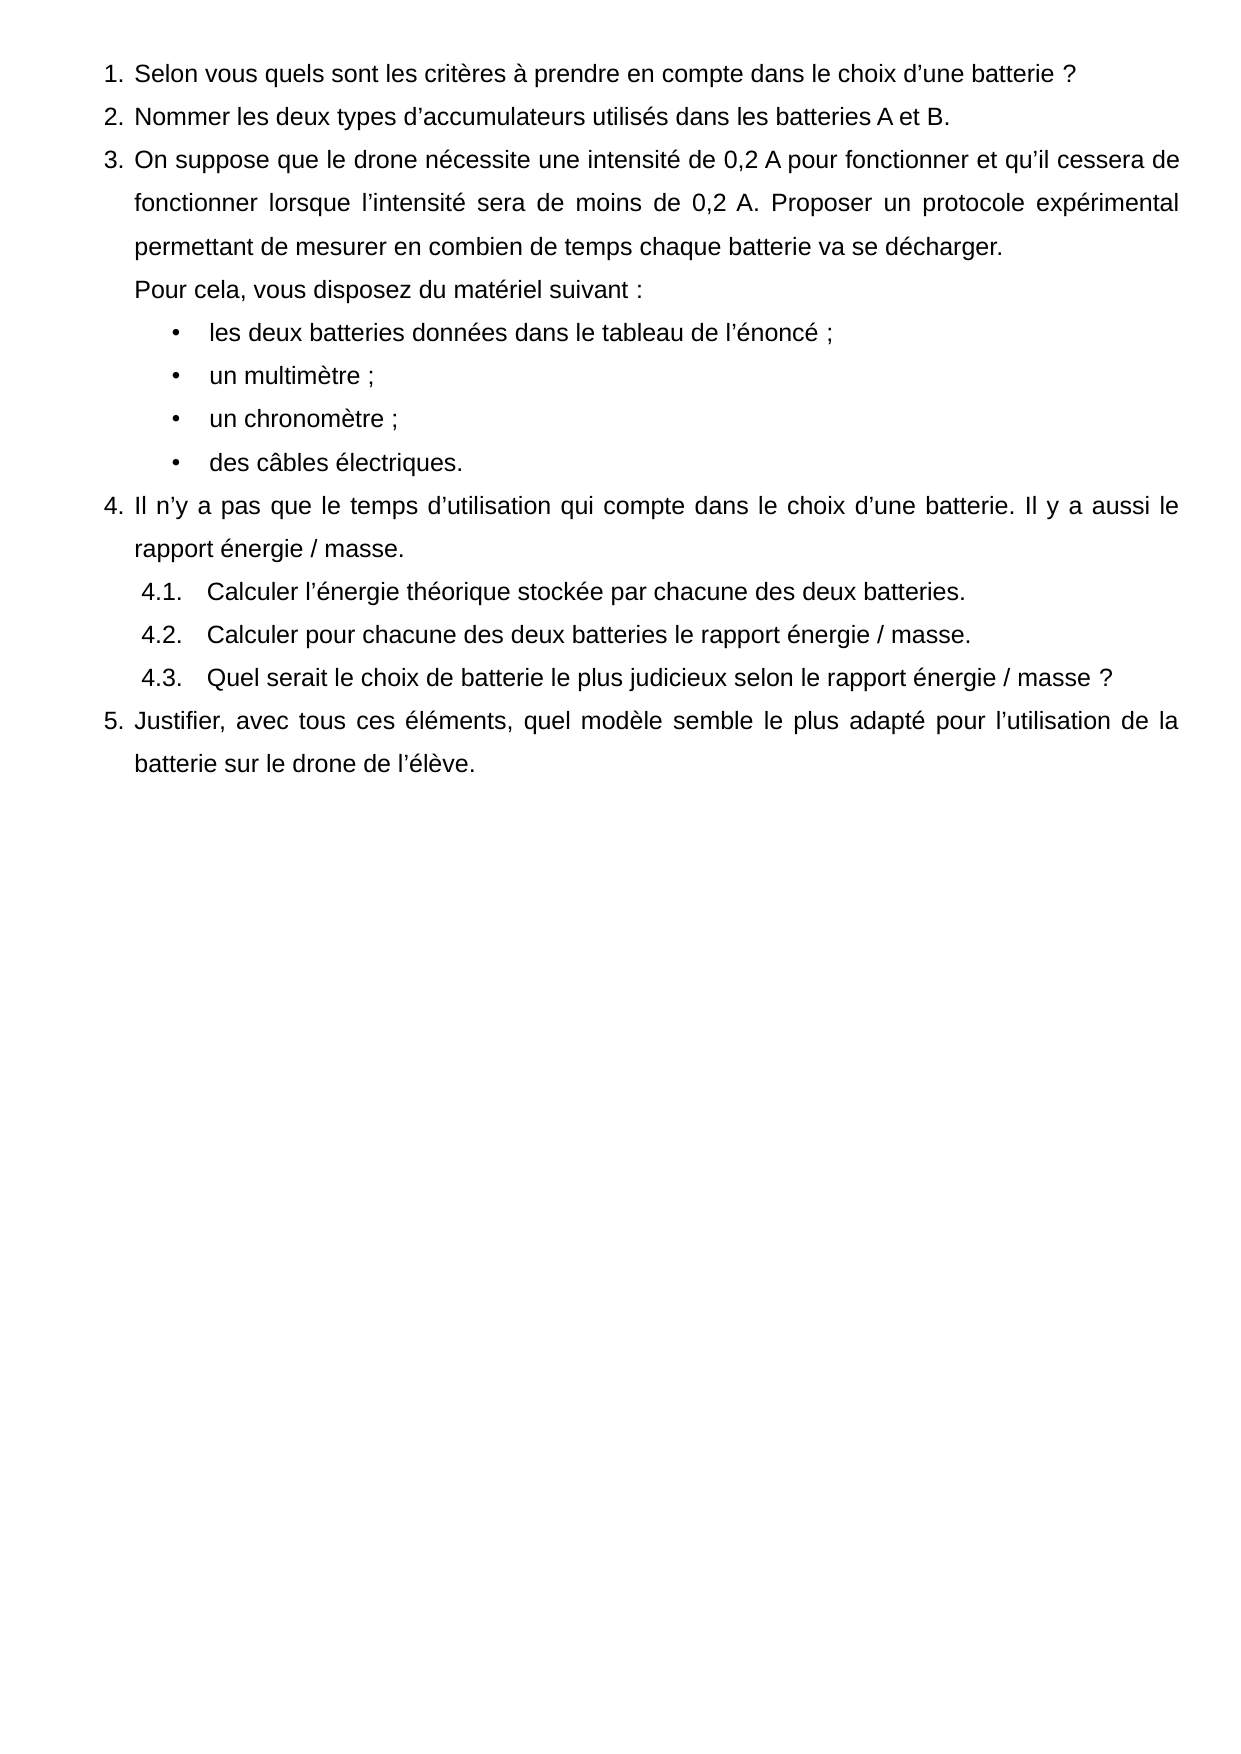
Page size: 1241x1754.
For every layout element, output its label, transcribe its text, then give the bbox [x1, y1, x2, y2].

list Pour cela, vous disposez du matériel suivant : [97, 275, 1181, 303]
list On suppose que le drone nécessite une intensité de 0,2 A pour fonctionner et qu’il cessera de fonctionner lorsque l’intensité sera de moins de 0,2 A. Proposer un protocole expérimental permettant de mesurer en combien de temps chaque batterie va se décharger. [97, 145, 1181, 260]
list Il n’y a pas que le temps d’utilisation qui compte dans le choix d’une batterie. Il y a aussi le rapport énergie / masse. [97, 491, 1181, 563]
list Quel serait le choix de batterie le plus judicieux selon le rapport énergie / masse ? [134, 663, 1181, 692]
list Nommer les deux types d’accumulateurs utilisés dans les batteries A et B. [97, 102, 1181, 131]
list un chronomètre ; [172, 404, 1181, 433]
list un multimètre ; [172, 361, 1181, 390]
list des câbles électriques. [172, 447, 1181, 476]
list Selon vous quels sont les critères à prendre en compte dans le choix d’une batterie ? [97, 59, 1181, 88]
list Calculer pour chacune des deux batteries le rapport énergie / masse. [134, 620, 1181, 649]
list les deux batteries données dans le tableau de l’énoncé ; [172, 318, 1181, 347]
list Justifier, avec tous ces éléments, quel modèle semble le plus adapté pour l’utilisation de la batterie sur le drone de l’élève. [97, 706, 1181, 778]
list Calculer l’énergie théorique stockée par chacune des deux batteries. [134, 577, 1181, 606]
